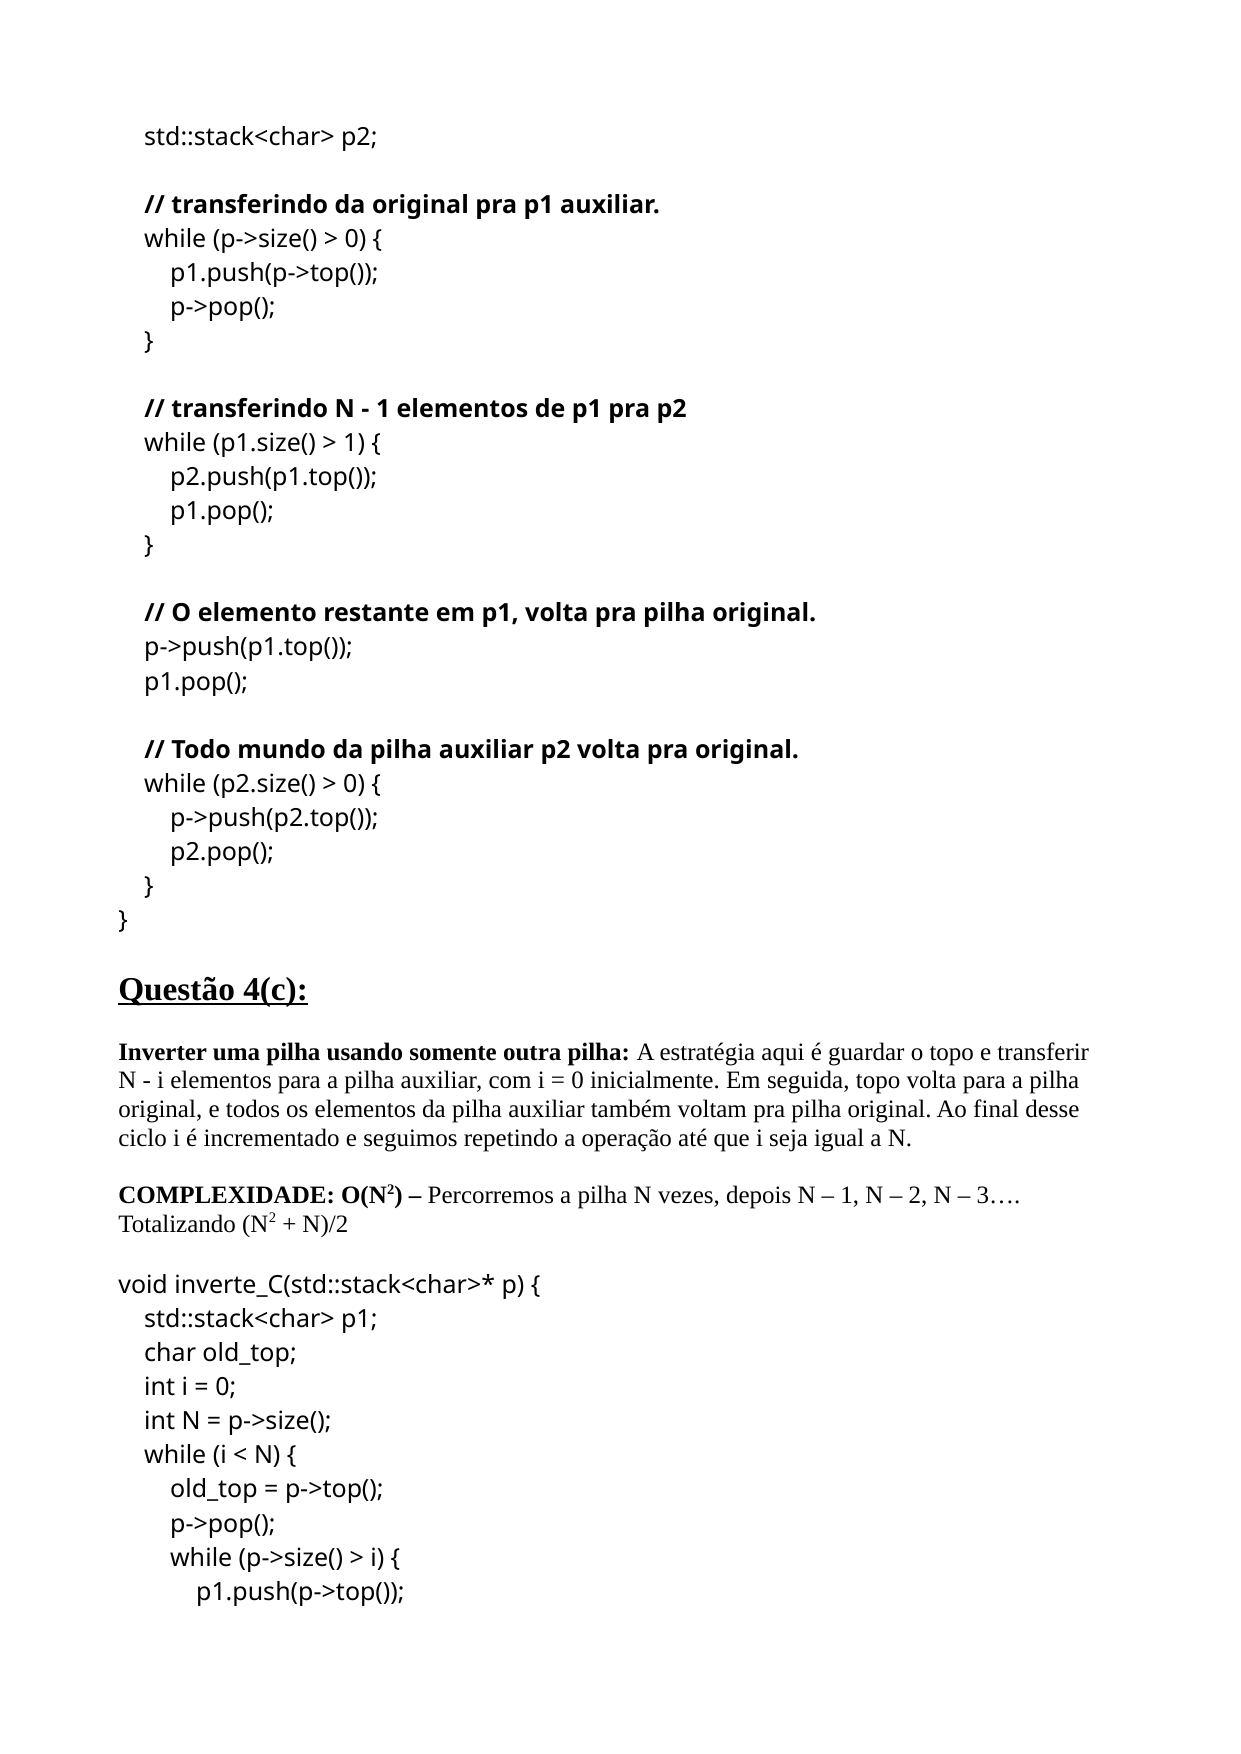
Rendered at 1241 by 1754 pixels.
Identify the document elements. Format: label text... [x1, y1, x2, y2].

text char old_top; [118, 1335, 1122, 1369]
text } [118, 867, 1122, 902]
text // transferindo da original pra p1 auxiliar. [118, 186, 1122, 220]
text p1.push(p->top()); [118, 254, 1122, 288]
text p1.pop(); [118, 663, 1122, 697]
text while (p1.size() > 1) { [118, 425, 1122, 459]
text p->push(p1.top()); [118, 629, 1122, 663]
text while (i < N) { [118, 1437, 1122, 1471]
text p1.pop(); [118, 493, 1122, 527]
text // O elemento restante em p1, volta pra pilha original. [118, 595, 1122, 629]
text p2.pop(); [118, 833, 1122, 867]
text while (p->size() > 0) { [118, 220, 1122, 254]
text void inverte_C(std::stack<char>* p) { [118, 1267, 1122, 1301]
text Questão 4(c): [118, 970, 1122, 1008]
text COMPLEXIDADE: O(N2) – Percorremos a pilha N vezes, depois N – 1, N – 2, N – 3…. Totalizando (N2 + N)/2 [118, 1181, 1122, 1238]
text N - i elementos para a pilha auxiliar, com i = 0 inicialmente. Em seguida, topo volta para a pilha original, e todos os elementos da pilha auxiliar também voltam pra pilha original. Ao final desse ciclo i é incrementado e seguimos repetindo a operação até que i seja igual a N. [118, 1066, 1122, 1152]
text int i = 0; [118, 1369, 1122, 1403]
text p->pop(); [118, 1505, 1122, 1539]
text p->push(p2.top()); [118, 799, 1122, 833]
text std::stack<char> p1; [118, 1301, 1122, 1335]
text std::stack<char> p2; [118, 118, 1122, 152]
text int N = p->size(); [118, 1403, 1122, 1437]
text p->pop(); [118, 288, 1122, 322]
text // Todo mundo da pilha auxiliar p2 volta pra original. [118, 731, 1122, 765]
text } [118, 902, 1122, 936]
text } [118, 527, 1122, 561]
text } [118, 322, 1122, 357]
text // transferindo N - 1 elementos de p1 pra p2 [118, 391, 1122, 425]
text p2.push(p1.top()); [118, 459, 1122, 493]
text while (p2.size() > 0) { [118, 765, 1122, 799]
text Inverter uma pilha usando somente outra pilha: A estratégia aqui é guardar o topo e transferir [118, 1037, 1122, 1066]
text old_top = p->top(); [118, 1471, 1122, 1505]
text p1.push(p->top()); [118, 1573, 1122, 1607]
text while (p->size() > i) { [118, 1539, 1122, 1573]
